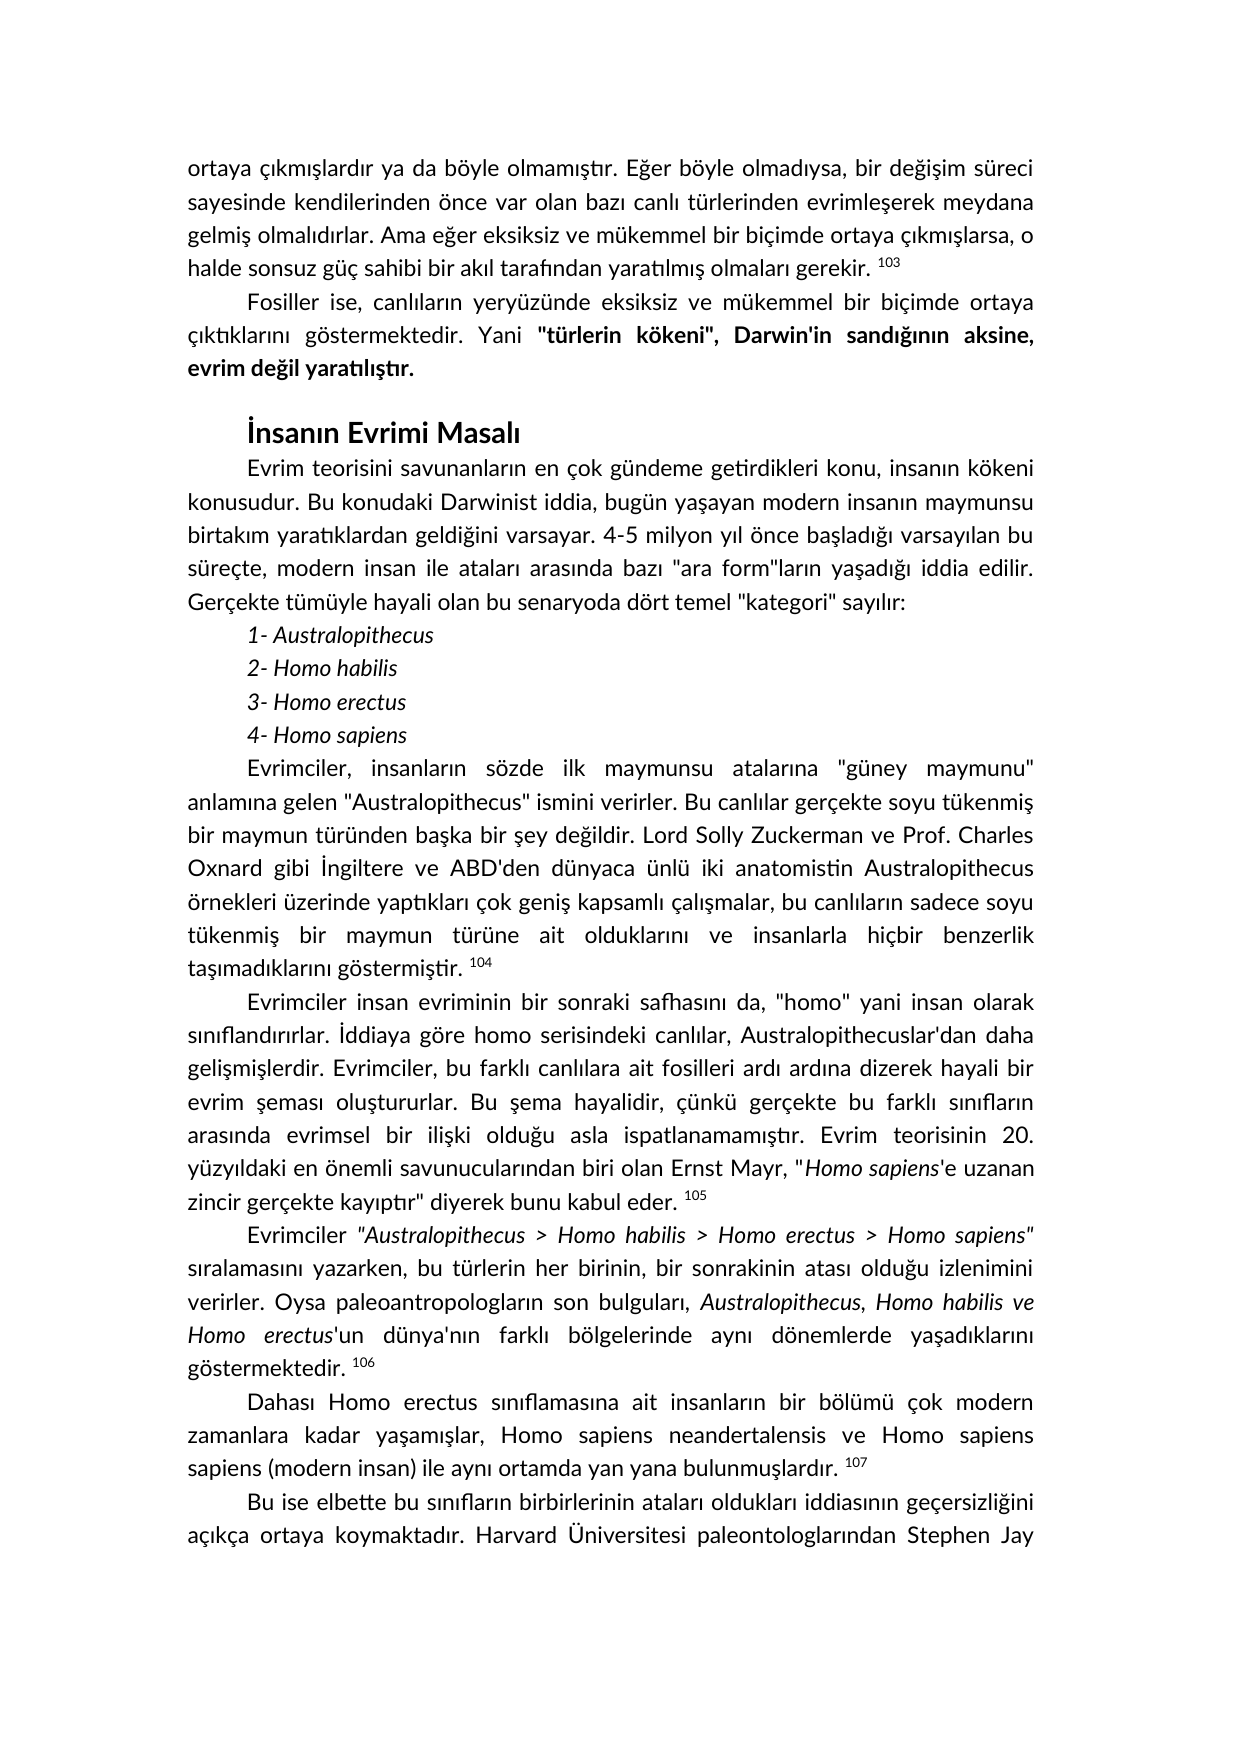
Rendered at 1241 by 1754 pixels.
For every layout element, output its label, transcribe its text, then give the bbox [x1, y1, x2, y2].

text İnsanın Evrimi Masalı [187, 417, 1035, 450]
text 1- Australopithecus [187, 617, 1035, 650]
text 4- Homo sapiens [187, 717, 1035, 750]
text Evrimciler, insanların sözde ilk maymunsu atalarına "güney maymunu" anlamına gelen "Australopithecus" ismini verirler. Bu canlılar gerçekte soyu tükenmiş bir maymun türünden başka bir şey değildir. Lord Solly Zuckerman ve Prof. Charles Oxnard gibi İngiltere ve ABD'den dünyaca ünlü iki anatomistin Australopithecus örnekleri üzerinde yaptıkları çok geniş kapsamlı çalışmalar, bu canlıların sadece soyu tükenmiş bir maymun türüne ait olduklarını ve insanlarla hiçbir benzerlik taşımadıklarını göstermiştir. 104 [187, 750, 1035, 983]
text Evrim teorisini savunanların en çok gündeme getirdikleri konu, insanın kökeni konusudur. Bu konudaki Darwinist iddia, bugün yaşayan modern insanın maymunsu birtakım yaratıklardan geldiğini varsayar. 4-5 milyon yıl önce başladığı varsayılan bu süreçte, modern insan ile ataları arasında bazı "ara form"ların yaşadığı iddia edilir. Gerçekte tümüyle hayali olan bu senaryoda dört temel "kategori" sayılır: [187, 450, 1035, 617]
text Dahası Homo erectus sınıflamasına ait insanların bir bölümü çok modern zamanlara kadar yaşamışlar, Homo sapiens neandertalensis ve Homo sapiens sapiens (modern insan) ile aynı ortamda yan yana bulunmuşlardır. 107 [187, 1383, 1035, 1483]
text 3- Homo erectus [187, 683, 1035, 717]
text Evrimciler insan evriminin bir sonraki safhasını da, "homo" yani insan olarak sınıflandırırlar. İddiaya göre homo serisindeki canlılar, Australopithecuslar'dan daha gelişmişlerdir. Evrimciler, bu farklı canlılara ait fosilleri ardı ardına dizerek hayali bir evrim şeması oluştururlar. Bu şema hayalidir, çünkü gerçekte bu farklı sınıfların arasında evrimsel bir ilişki olduğu asla ispatlanamamıştır. Evrim teorisinin 20. yüzyıldaki en önemli savunucularından biri olan Ernst Mayr, "Homo sapiens'e uzanan zincir gerçekte kayıptır" diyerek bunu kabul eder. 105 [187, 983, 1035, 1217]
text Fosiller ise, canlıların yeryüzünde eksiksiz ve mükemmel bir biçimde ortaya çıktıklarını göstermektedir. Yani "türlerin kökeni", Darwin'in sandığının aksine, evrim değil yaratılıştır. [187, 283, 1035, 383]
text Evrimciler "Australopithecus > Homo habilis > Homo erectus > Homo sapiens" sıralamasını yazarken, bu türlerin her birinin, bir sonrakinin atası olduğu izlenimini verirler. Oysa paleoantropologların son bulguları, Australopithecus, Homo habilis ve Homo erectus'un dünya'nın farklı bölgelerinde aynı dönemlerde yaşadıklarını göstermektedir. 106 [187, 1217, 1035, 1383]
text 2- Homo habilis [187, 650, 1035, 683]
text ortaya çıkmışlardır ya da böyle olmamıştır. Eğer böyle olmadıysa, bir değişim süreci sayesinde kendilerinden önce var olan bazı canlı türlerinden evrimleşerek meydana gelmiş olmalıdırlar. Ama eğer eksiksiz ve mükemmel bir biçimde ortaya çıkmışlarsa, o halde sonsuz güç sahibi bir akıl tarafından yaratılmış olmaları gerekir. 103 [187, 150, 1035, 283]
text Bu ise elbette bu sınıfların birbirlerinin ataları oldukları iddiasının geçersizliğini açıkça ortaya koymaktadır. Harvard Üniversitesi paleontologlarından Stephen Jay [187, 1483, 1035, 1550]
